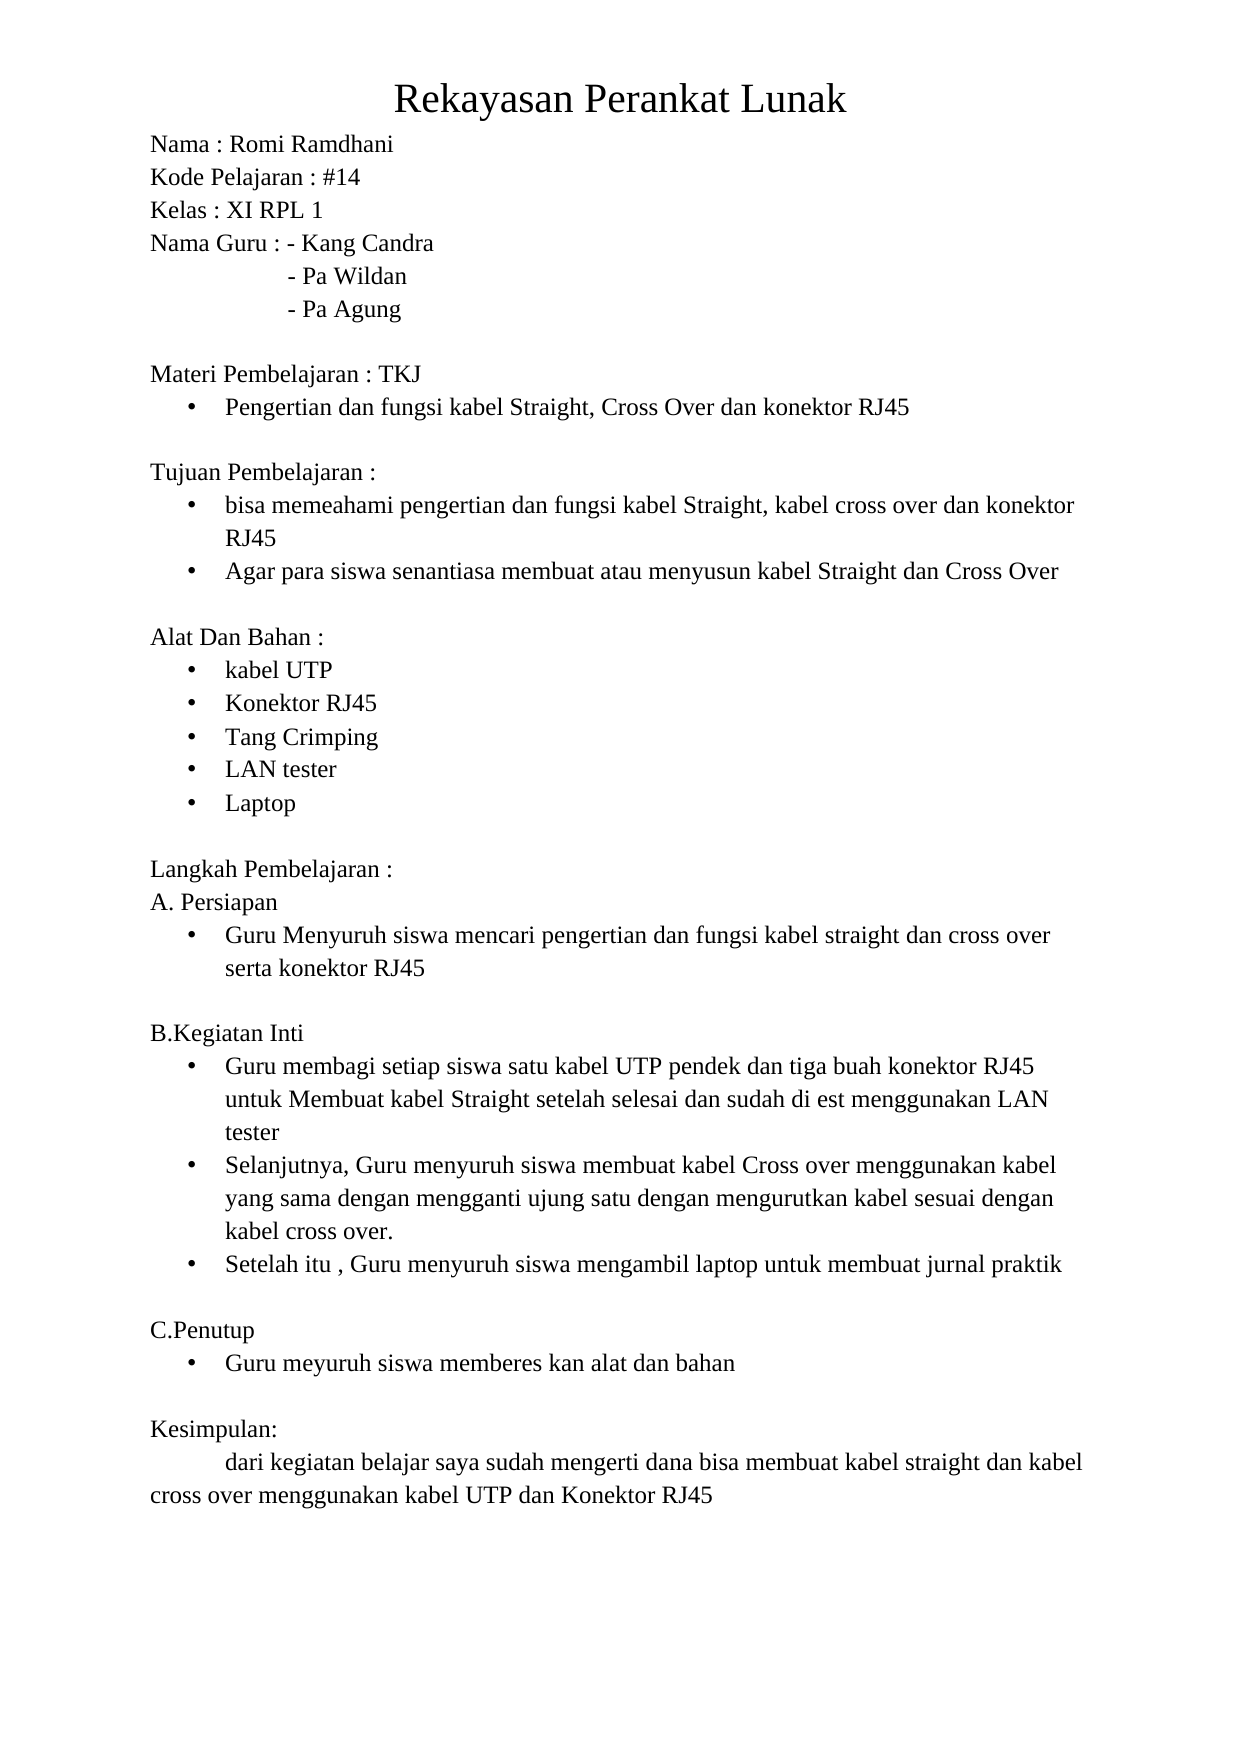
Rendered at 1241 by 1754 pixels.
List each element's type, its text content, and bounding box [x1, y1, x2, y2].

text dari kegiatan belajar saya sudah mengerti dana bisa membuat kabel straight dan kabel cross over menggunakan kabel UTP dan Konektor RJ45 [150, 1447, 1090, 1509]
list bisa memeahami pengertian dan fungsi kabel Straight, kabel cross over dan konektor RJ45 [187, 490, 1090, 552]
text Tujuan Pembelajaran : [150, 457, 1090, 486]
list Tang Crimping [187, 722, 1090, 750]
list Selanjutnya, Guru menyuruh siswa membuat kabel Cross over menggunakan kabel yang sama dengan mengganti ujung satu dengan mengurutkan kabel sesuai dengan kabel cross over. [187, 1150, 1090, 1245]
text Nama Guru : - Kang Candra [150, 228, 1090, 257]
list Pengertian dan fungsi kabel Straight, Cross Over dan konektor RJ45 [187, 392, 1090, 421]
text Materi Pembelajaran : TKJ [150, 359, 1090, 388]
list Konektor RJ45 [187, 688, 1090, 717]
text Kode Pelajaran : #14 [150, 162, 1090, 191]
list LAN tester [187, 754, 1090, 783]
text Alat Dan Bahan : [150, 622, 1090, 651]
text Nama : Romi Ramdhani [150, 129, 1090, 158]
text Kelas : XI RPL 1 [150, 195, 1090, 224]
list Guru membagi setiap siswa satu kabel UTP pendek dan tiga buah konektor RJ45 untuk Membuat kabel Straight setelah selesai dan sudah di est menggunakan LAN tester [187, 1051, 1090, 1146]
text Kesimpulan: [150, 1414, 1090, 1443]
list Setelah itu , Guru menyuruh siswa mengambil laptop untuk membuat jurnal praktik [187, 1249, 1090, 1278]
text B.Kegiatan Inti [150, 1018, 1090, 1047]
list Agar para siswa senantiasa membuat atau menyusun kabel Straight dan Cross Over [187, 556, 1090, 585]
text Rekayasan Perankat Lunak [150, 74, 1090, 122]
text A. Persiapan [150, 887, 1090, 915]
text C.Penutup [150, 1315, 1090, 1344]
list Guru Menyuruh siswa mencari pengertian dan fungsi kabel straight dan cross over serta konektor RJ45 [187, 920, 1090, 981]
text - Pa Agung [150, 294, 1090, 323]
list Guru meyuruh siswa memberes kan alat dan bahan [187, 1348, 1090, 1377]
text - Pa Wildan [150, 261, 1090, 290]
list kabel UTP [187, 656, 1090, 684]
text Langkah Pembelajaran : [150, 854, 1090, 882]
list Laptop [187, 788, 1090, 816]
